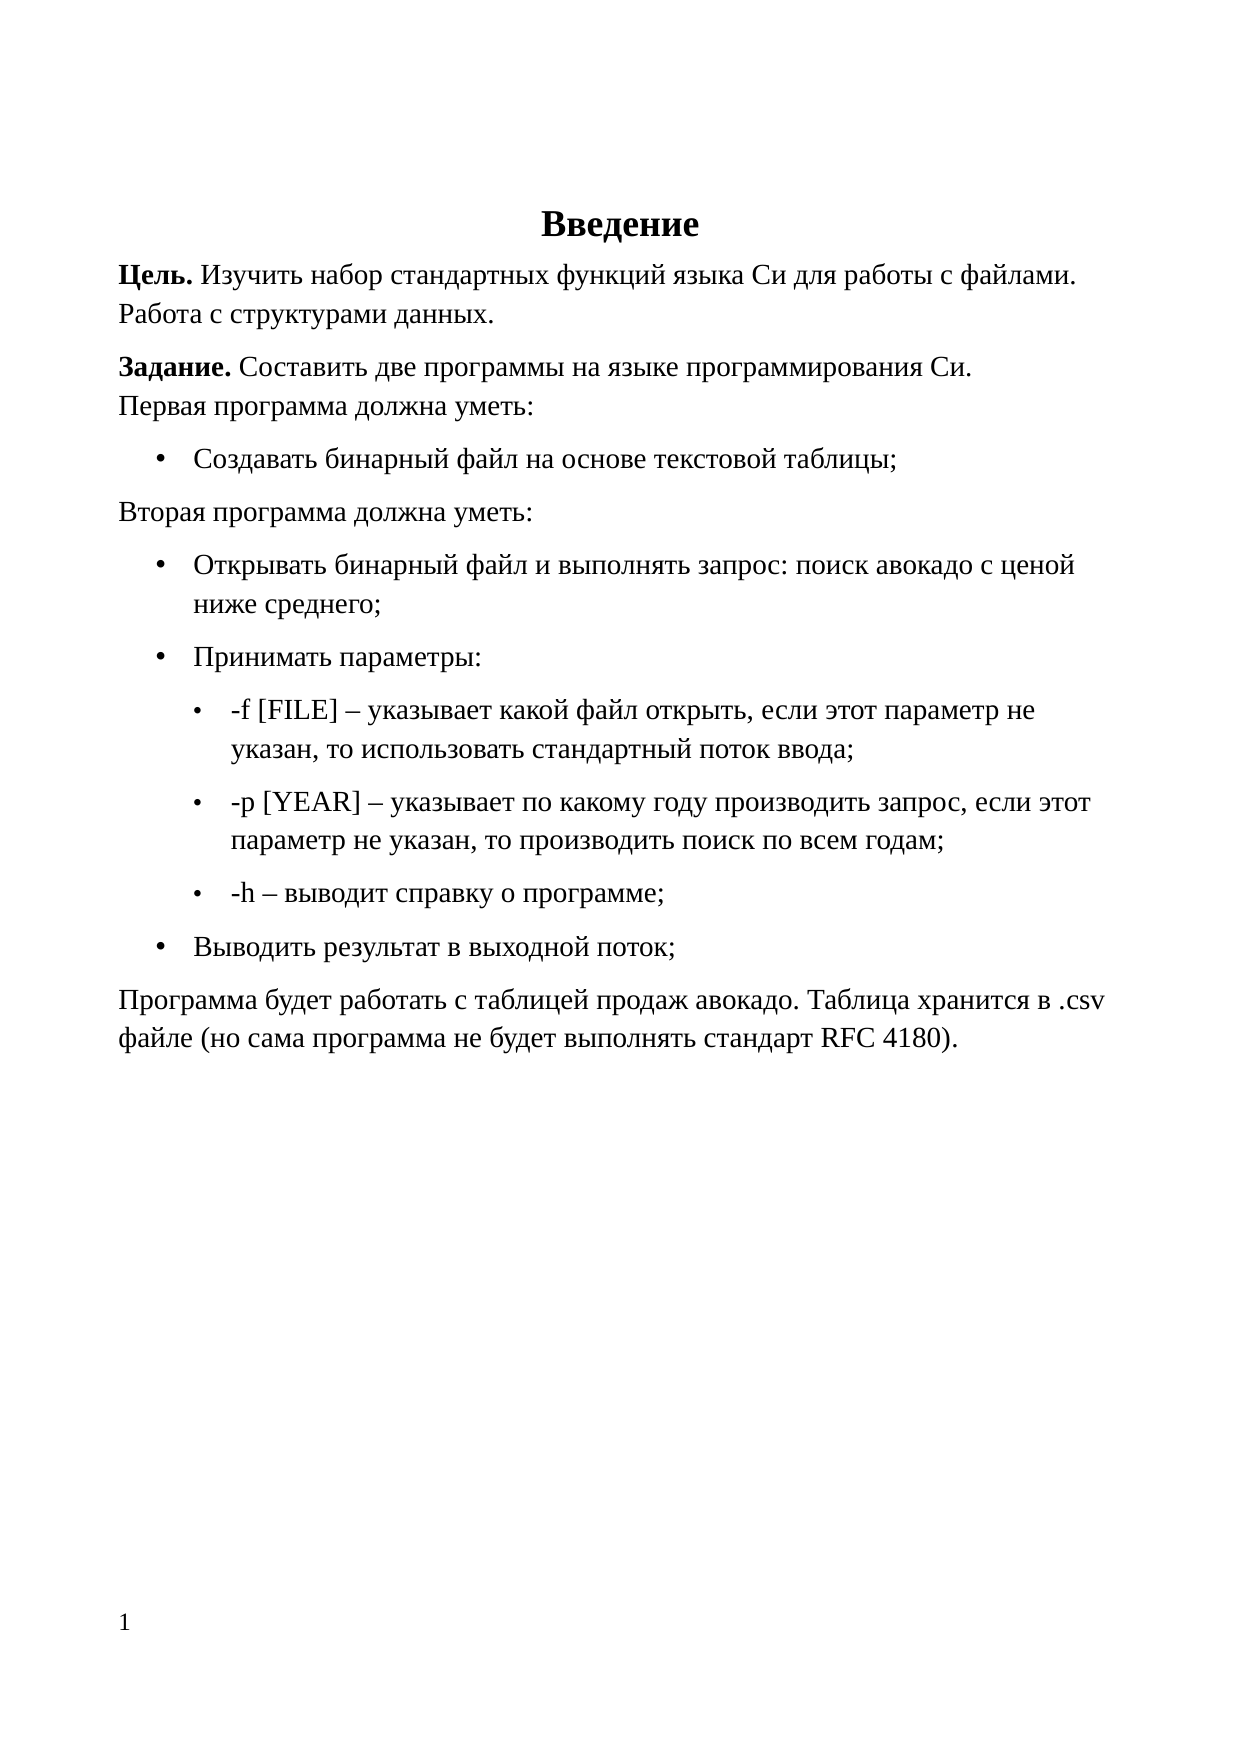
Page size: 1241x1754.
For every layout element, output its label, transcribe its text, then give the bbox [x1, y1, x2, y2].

text Вторая программа должна уметь: [118, 494, 1122, 528]
list Принимать параметры: [156, 639, 1122, 673]
text Цель. Изучить набор стандартных функций языка Си для работы с файлами. Работа с структурами данных. [118, 257, 1122, 329]
subtitle Введение [118, 201, 1122, 245]
list -p [YEAR] – указывает по какому году производить запрос, если этот параметр не указан, то производить поиск по всем годам; [193, 784, 1122, 856]
list Открывать бинарный файл и выполнять запрос: поиск авокадо с ценой ниже среднего; [156, 547, 1122, 619]
list -h – выводит справку о программе; [193, 876, 1122, 909]
text Программа будет работать с таблицей продаж авокадо. Таблица хранится в .csv файле (но сама программа не будет выполнять стандарт RFC 4180). [118, 982, 1122, 1054]
list Выводить результат в выходной поток; [156, 929, 1122, 962]
text Задание. Составить две программы на языке программирования Си. Первая программа должна уметь: [118, 349, 1122, 421]
list -f [FILE] – указывает какой файл открыть, если этот параметр не указан, то использовать стандартный поток ввода; [193, 692, 1122, 764]
list Создавать бинарный файл на основе текстовой таблицы; [156, 441, 1122, 474]
